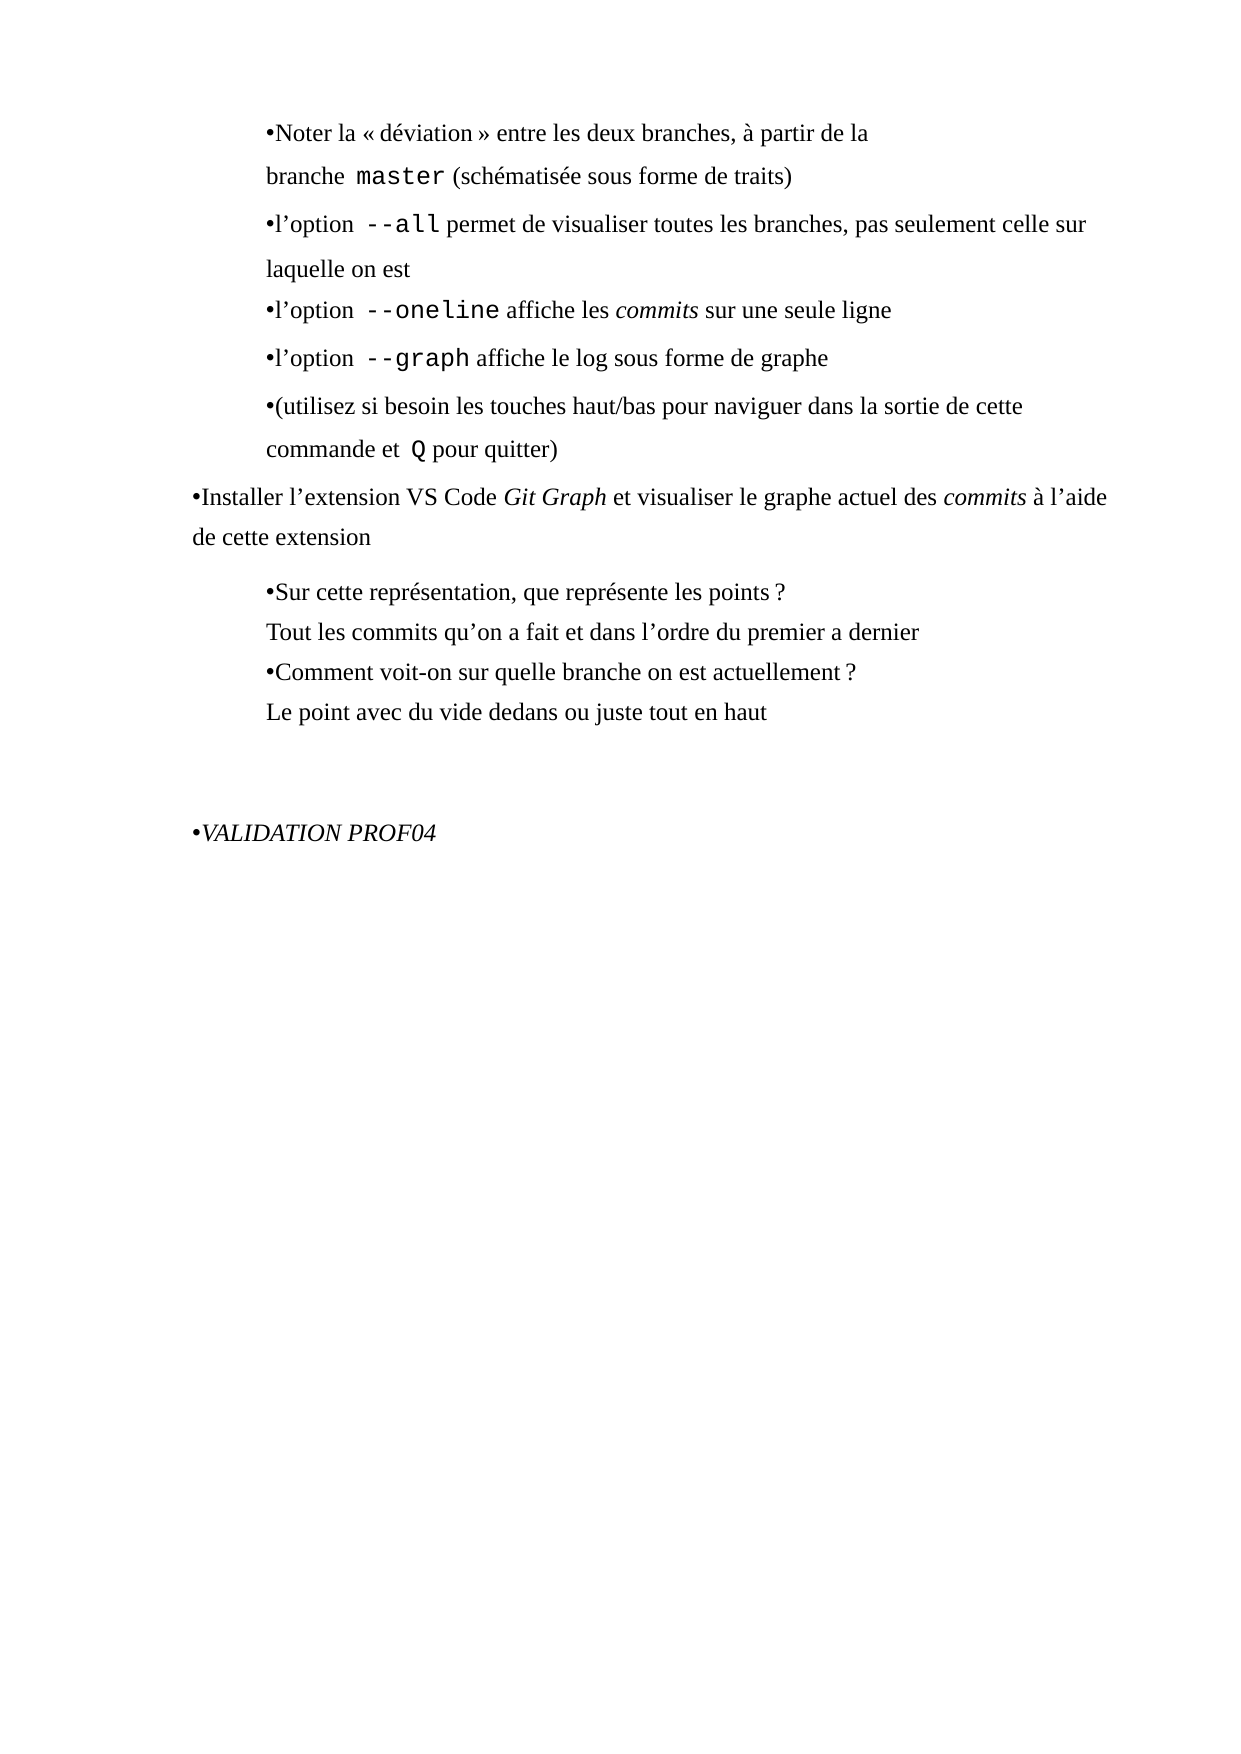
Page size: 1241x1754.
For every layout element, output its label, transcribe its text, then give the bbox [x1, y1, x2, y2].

list l’option --graph affiche le log sous forme de graphe [118, 343, 360, 377]
list l’option --oneline affiche les commits sur une seule ligne [118, 295, 360, 329]
list l’option --oneline affiche les commits sur une seule ligne [361, 295, 1122, 329]
list (utilisez si besoin les touches haut/bas pour naviguer dans la sortie de cette commande et Q pour quitter) [118, 391, 1122, 468]
list Noter la « déviation » entre les deux branches, à partir de la branche master (schématisée sous forme de traits) [118, 118, 1122, 195]
list l’option --graph affiche le log sous forme de graphe [361, 343, 1122, 377]
list VALIDATION PROF04 [118, 818, 1122, 847]
list Comment voit-on sur quelle branche on est actuellement ? [118, 657, 1122, 686]
list Sur cette représentation, que représente les points ? [118, 577, 1122, 605]
list Installer l’extension VS Code Git Graph et visualiser le graphe actuel des commits à l’aide de cette extension [118, 482, 1122, 551]
list l’option --all permet de visualiser toutes les branches, pas seulement celle sur laquelle on est [118, 209, 1122, 283]
list Tout les commits qu’on a fait et dans l’ordre du premier a dernier [118, 617, 1122, 646]
list Le point avec du vide dedans ou juste tout en haut [118, 697, 1122, 726]
